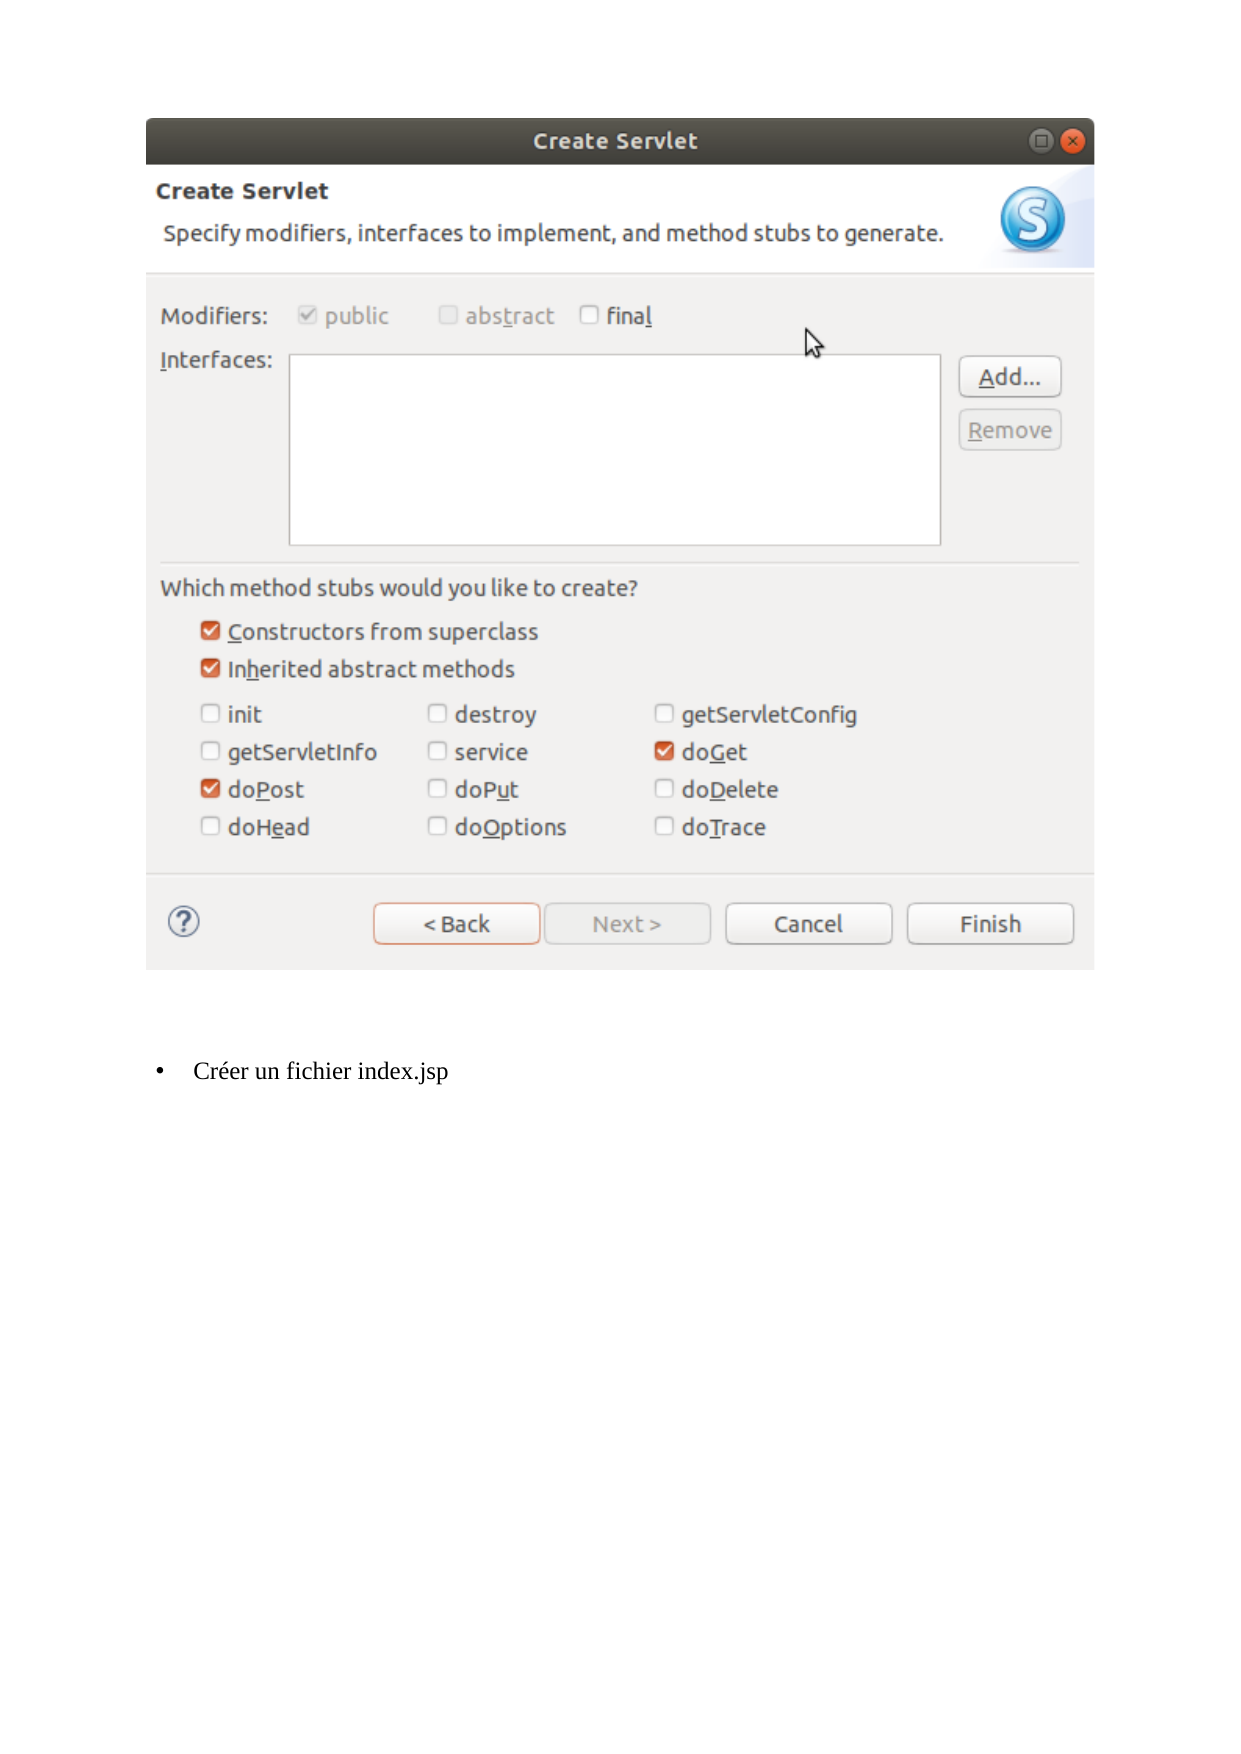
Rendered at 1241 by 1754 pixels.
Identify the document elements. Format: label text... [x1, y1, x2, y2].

picture [146, 118, 1095, 970]
list Créer un fichier index.jsp [156, 1056, 1122, 1085]
